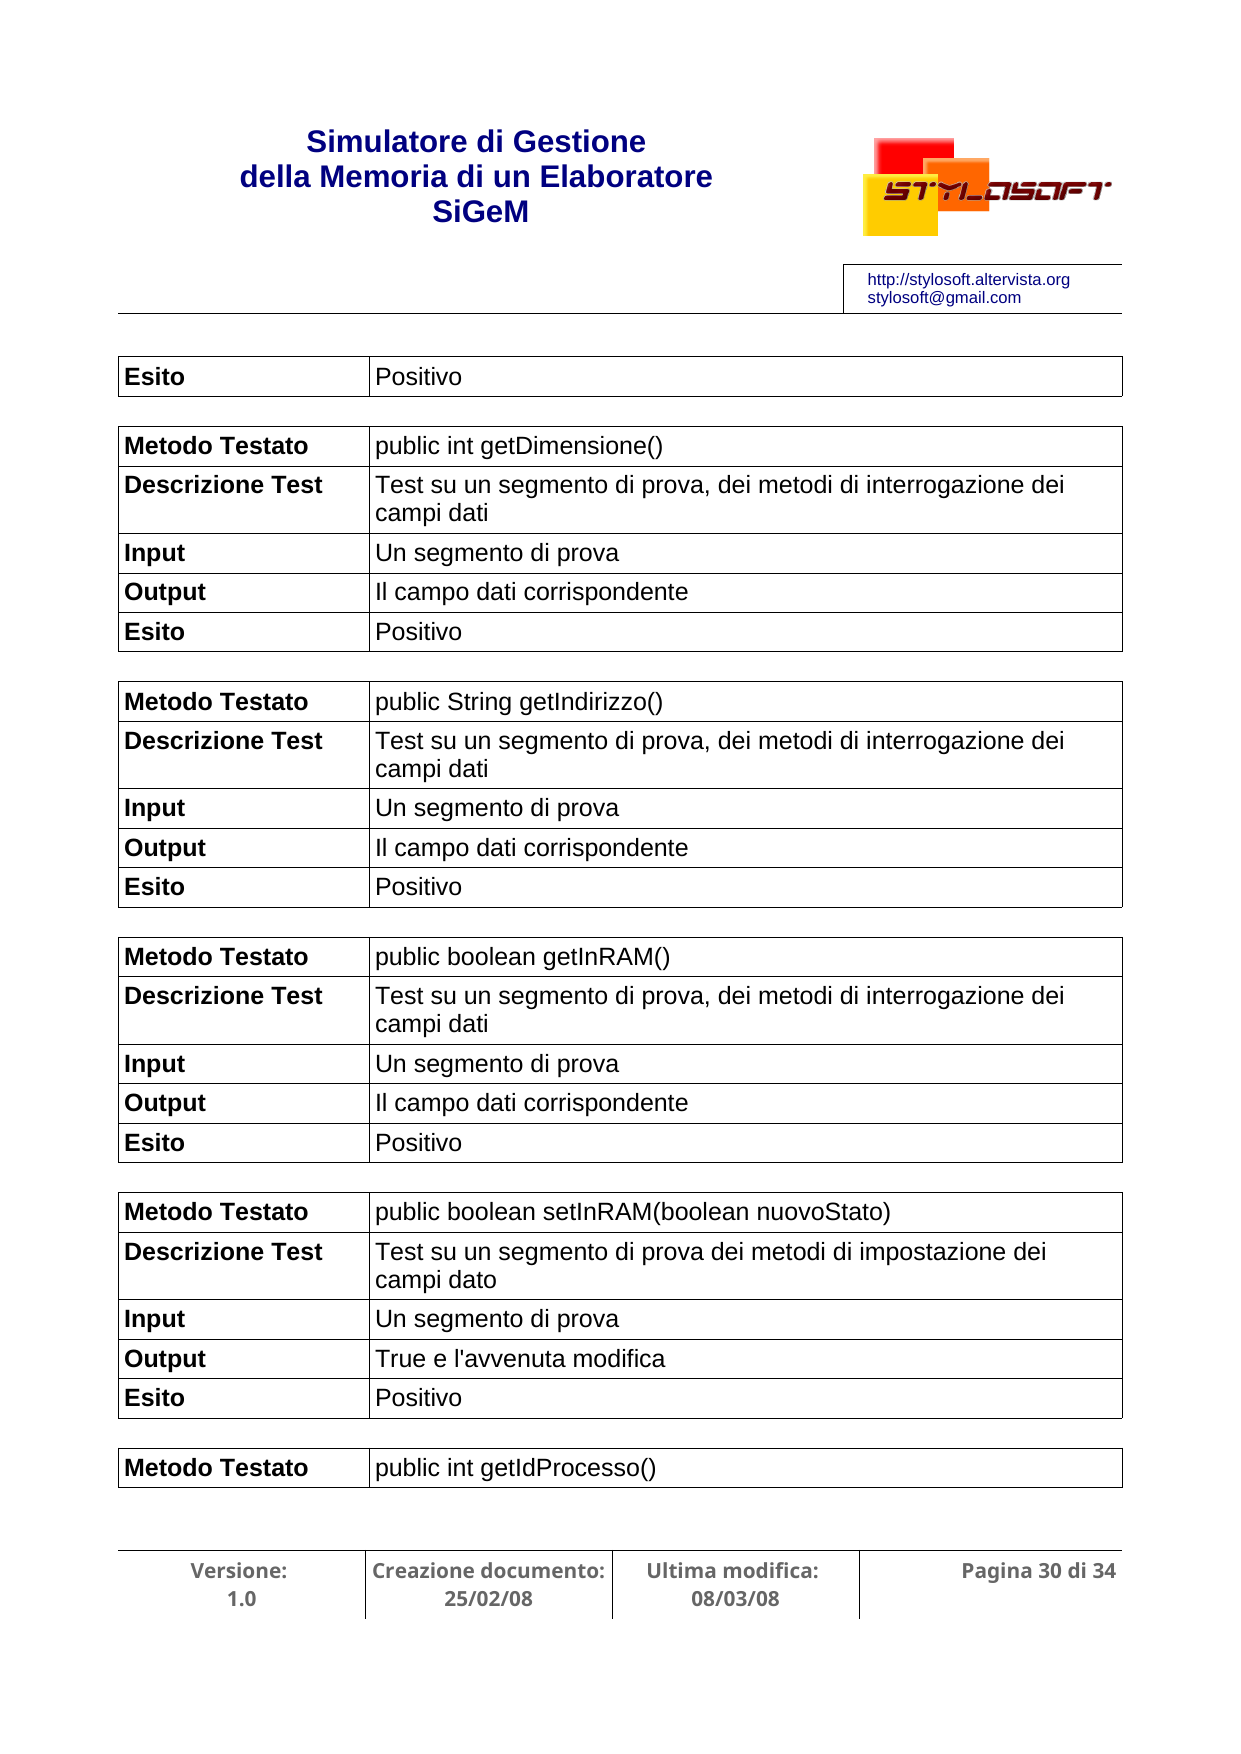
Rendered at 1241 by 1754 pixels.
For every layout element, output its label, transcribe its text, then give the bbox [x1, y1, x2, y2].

table_header public int getDimensione() [370, 427, 1122, 466]
table_cell Il campo dati corrispondente [370, 574, 1122, 612]
table_cell Test su un segmento di prova, dei metodi di interrogazione dei campi dati [370, 977, 1122, 1044]
table_cell Un segmento di prova [370, 789, 1122, 828]
table_cell Test su un segmento di prova dei metodi di impostazione dei campi dato [370, 1233, 1122, 1299]
table_header public String getIndirizzo() [370, 682, 1122, 721]
table_cell Input [119, 1045, 369, 1083]
table_cell Il campo dati corrispondente [370, 829, 1122, 867]
picture [848, 123, 1117, 247]
table_cell Esito [119, 1379, 369, 1418]
table_cell Test su un segmento di prova, dei metodi di interrogazione dei campi dati [370, 467, 1122, 533]
table_cell Un segmento di prova [370, 534, 1122, 572]
table_cell Descrizione Test [119, 1233, 369, 1299]
table_cell Esito [119, 613, 369, 651]
table_cell Output [119, 1340, 369, 1378]
table_cell Input [119, 534, 369, 572]
table_cell Positivo [370, 1379, 1122, 1418]
table_header public boolean getInRAM() [370, 938, 1122, 976]
table_cell Output [119, 1084, 369, 1123]
table_header Metodo Testato [119, 1449, 369, 1487]
table_cell Esito [119, 357, 369, 396]
table_cell True e l'avvenuta modifica [370, 1340, 1122, 1378]
table_cell Descrizione Test [119, 722, 369, 788]
table_cell Descrizione Test [119, 977, 369, 1044]
table_cell Un segmento di prova [370, 1300, 1122, 1339]
table_cell Input [119, 1300, 369, 1339]
table_cell Positivo [370, 357, 1122, 396]
table_cell Positivo [370, 613, 1122, 651]
table_cell Un segmento di prova [370, 1045, 1122, 1083]
table_header Metodo Testato [119, 938, 369, 976]
table_header public int getIdProcesso() [370, 1449, 1122, 1487]
table_cell Descrizione Test [119, 467, 369, 533]
table_cell Output [119, 574, 369, 612]
table_header Metodo Testato [119, 427, 369, 466]
table_cell Positivo [370, 868, 1122, 907]
table_cell Il campo dati corrispondente [370, 1084, 1122, 1123]
table_header Metodo Testato [119, 682, 369, 721]
table_cell Esito [119, 868, 369, 907]
table_cell Positivo [370, 1124, 1122, 1162]
table_cell Output [119, 829, 369, 867]
table_header Metodo Testato [119, 1193, 369, 1232]
table_cell Esito [119, 1124, 369, 1162]
table_cell Input [119, 789, 369, 828]
table_cell Test su un segmento di prova, dei metodi di interrogazione dei campi dati [370, 722, 1122, 788]
table_header public boolean setInRAM(boolean nuovoStato) [370, 1193, 1122, 1232]
